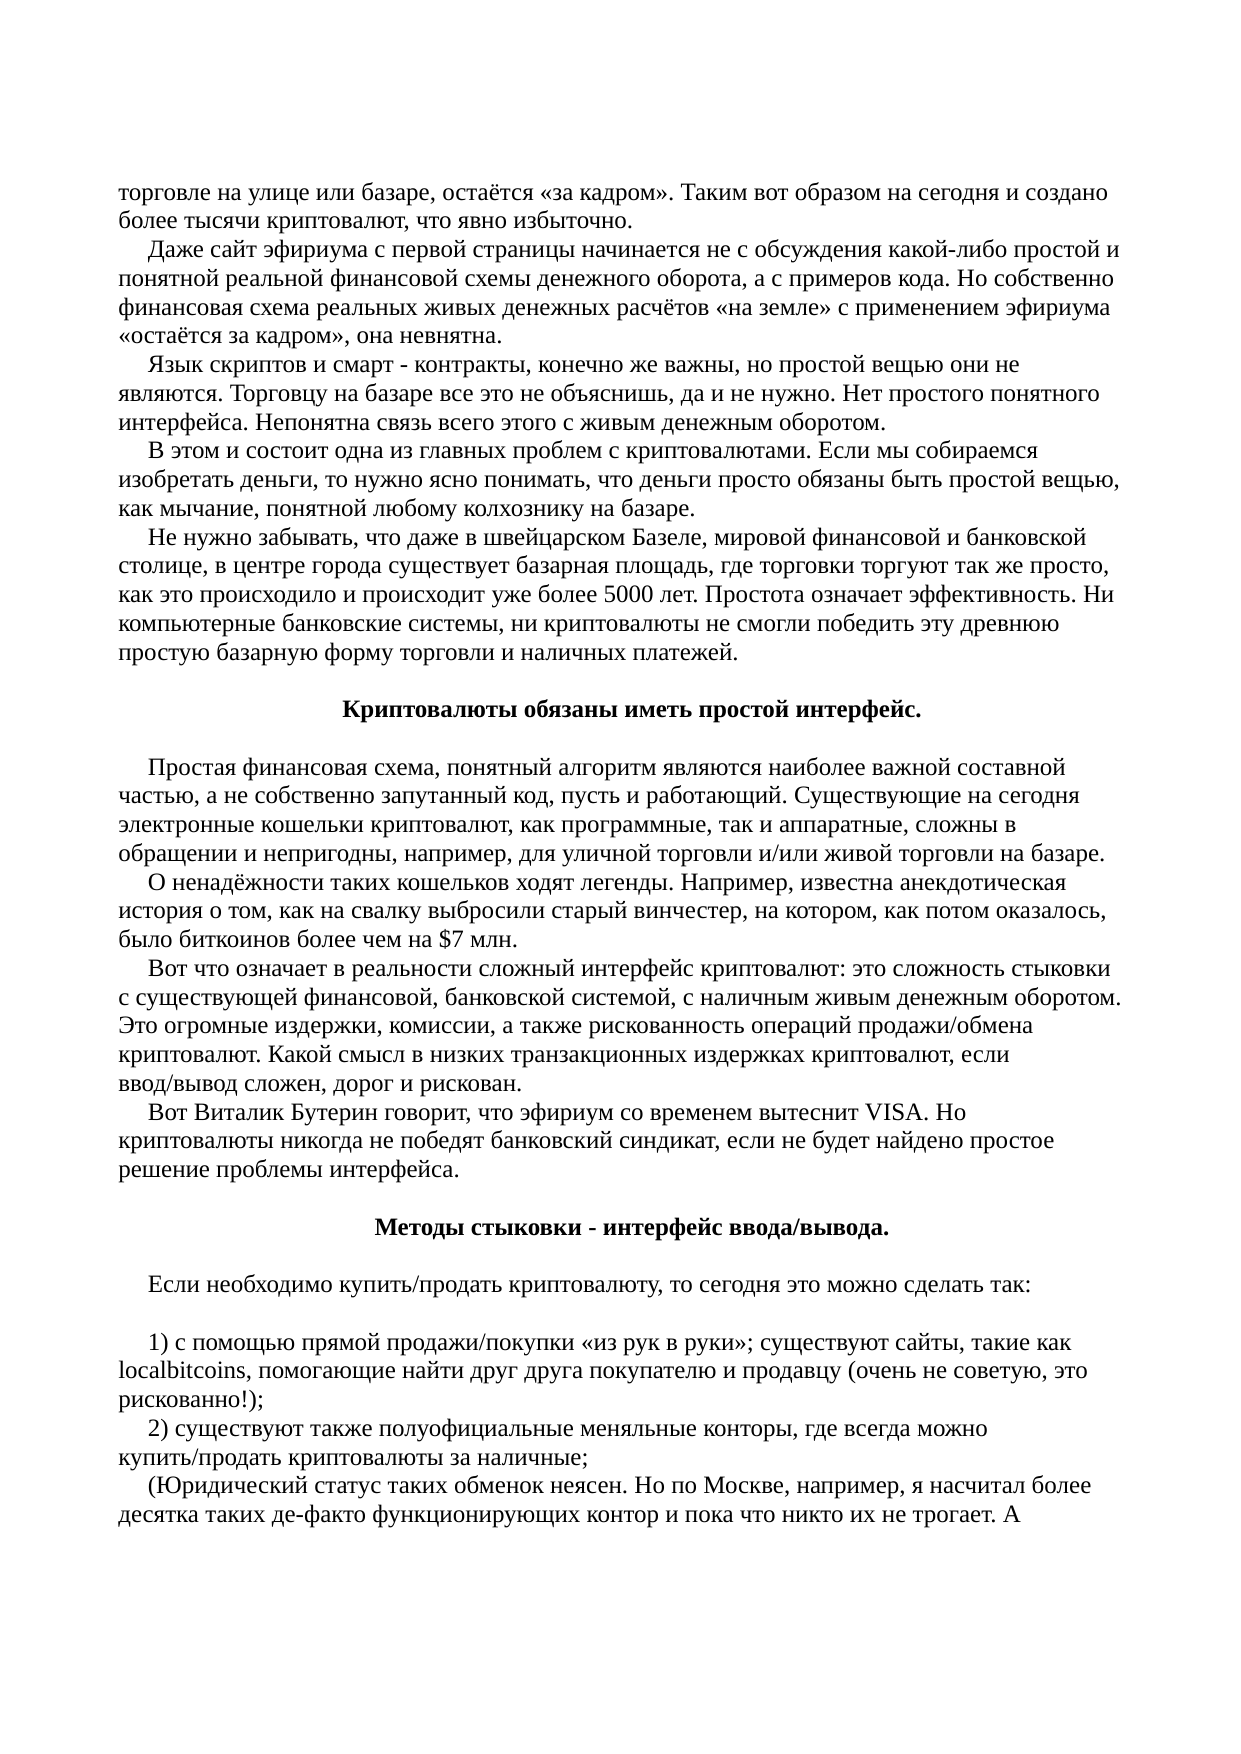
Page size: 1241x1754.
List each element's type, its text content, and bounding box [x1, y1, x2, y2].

text Даже сайт эфириума с первой страницы начинается не с обсуждения какой-либо простой и понятной реальной финансовой схемы денежного оборота, а с примеров кода. Но собственно финансовая схема реальных живых денежных расчётов «на земле» с применением эфириума «остаётся за кадром», она невнятна. [118, 234, 1122, 349]
text Вот что означает в реальности сложный интерфейс криптовалют: это сложность стыковки с существующей финансовой, банковской системой, с наличным живым денежным оборотом. Это огромные издержки, комиссии, а также рискованность операций продажи/обмена криптовалют. Какой смысл в низких транзакционных издержках криптовалют, если ввод/вывод сложен, дорог и рискован. [118, 953, 1122, 1097]
text (Юридический статус таких обменок неясен. Но по Москве, например, я насчитал более десятка таких де-факто функционирующих контор и пока что никто их не трогает. А [118, 1471, 1122, 1528]
text Методы стыковки - интерфейс ввода/вывода. [118, 1212, 1122, 1241]
text Не нужно забывать, что даже в швейцарском Базеле, мировой финансовой и банковской столице, в центре города существует базарная площадь, где торговки торгуют так же просто, как это происходило и происходит уже более 5000 лет. Простота означает эффективность. Ни компьютерные банковские системы, ни криптовалюты не смогли победить эту древнюю простую базарную форму торговли и наличных платежей. [118, 522, 1122, 666]
text 1) с помощью прямой продажи/покупки «из рук в руки»; существуют сайты, такие как localbitcoins, помогающие найти друг друга покупателю и продавцу (очень не советую, это рискованно!); [118, 1327, 1122, 1413]
text Криптовалюты обязаны иметь простой интерфейс. [118, 694, 1122, 723]
text торговле на улице или базаре, остаётся «за кадром». Таким вот образом на сегодня и создано более тысячи криптовалют, что явно избыточно. [118, 177, 1122, 234]
text В этом и состоит одна из главных проблем с криптовалютами. Если мы собираемся изобретать деньги, то нужно ясно понимать, что деньги просто обязаны быть простой вещью, как мычание, понятной любому колхознику на базаре. [118, 436, 1122, 522]
text О ненадёжности таких кошельков ходят легенды. Например, известна анекдотическая история о том, как на свалку выбросили старый винчестер, на котором, как потом оказалось, было биткоинов более чем на $7 млн. [118, 867, 1122, 953]
text Если необходимо купить/продать криптовалюту, то сегодня это можно сделать так: [118, 1269, 1122, 1298]
text Вот Виталик Бутерин говорит, что эфириум со временем вытеснит VISA. Но криптовалюты никогда не победят банковский синдикат, если не будет найдено простое решение проблемы интерфейса. [118, 1097, 1122, 1183]
text Простая финансовая схема, понятный алгоритм являются наиболее важной составной частью, а не собственно запутанный код, пусть и работающий. Существующие на сегодня электронные кошельки криптовалют, как программные, так и аппаратные, сложны в обращении и непригодны, например, для уличной торговли и/или живой торговли на базаре. [118, 752, 1122, 867]
text 2) существуют также полуофициальные меняльные конторы, где всегда можно купить/продать криптовалюты за наличные; [118, 1413, 1122, 1471]
text Язык скриптов и смарт - контракты, конечно же важны, но простой вещью они не являются. Торговцу на базаре все это не объяснишь, да и не нужно. Нет простого понятного интерфейса. Непонятна связь всего этого с живым денежным оборотом. [118, 349, 1122, 436]
